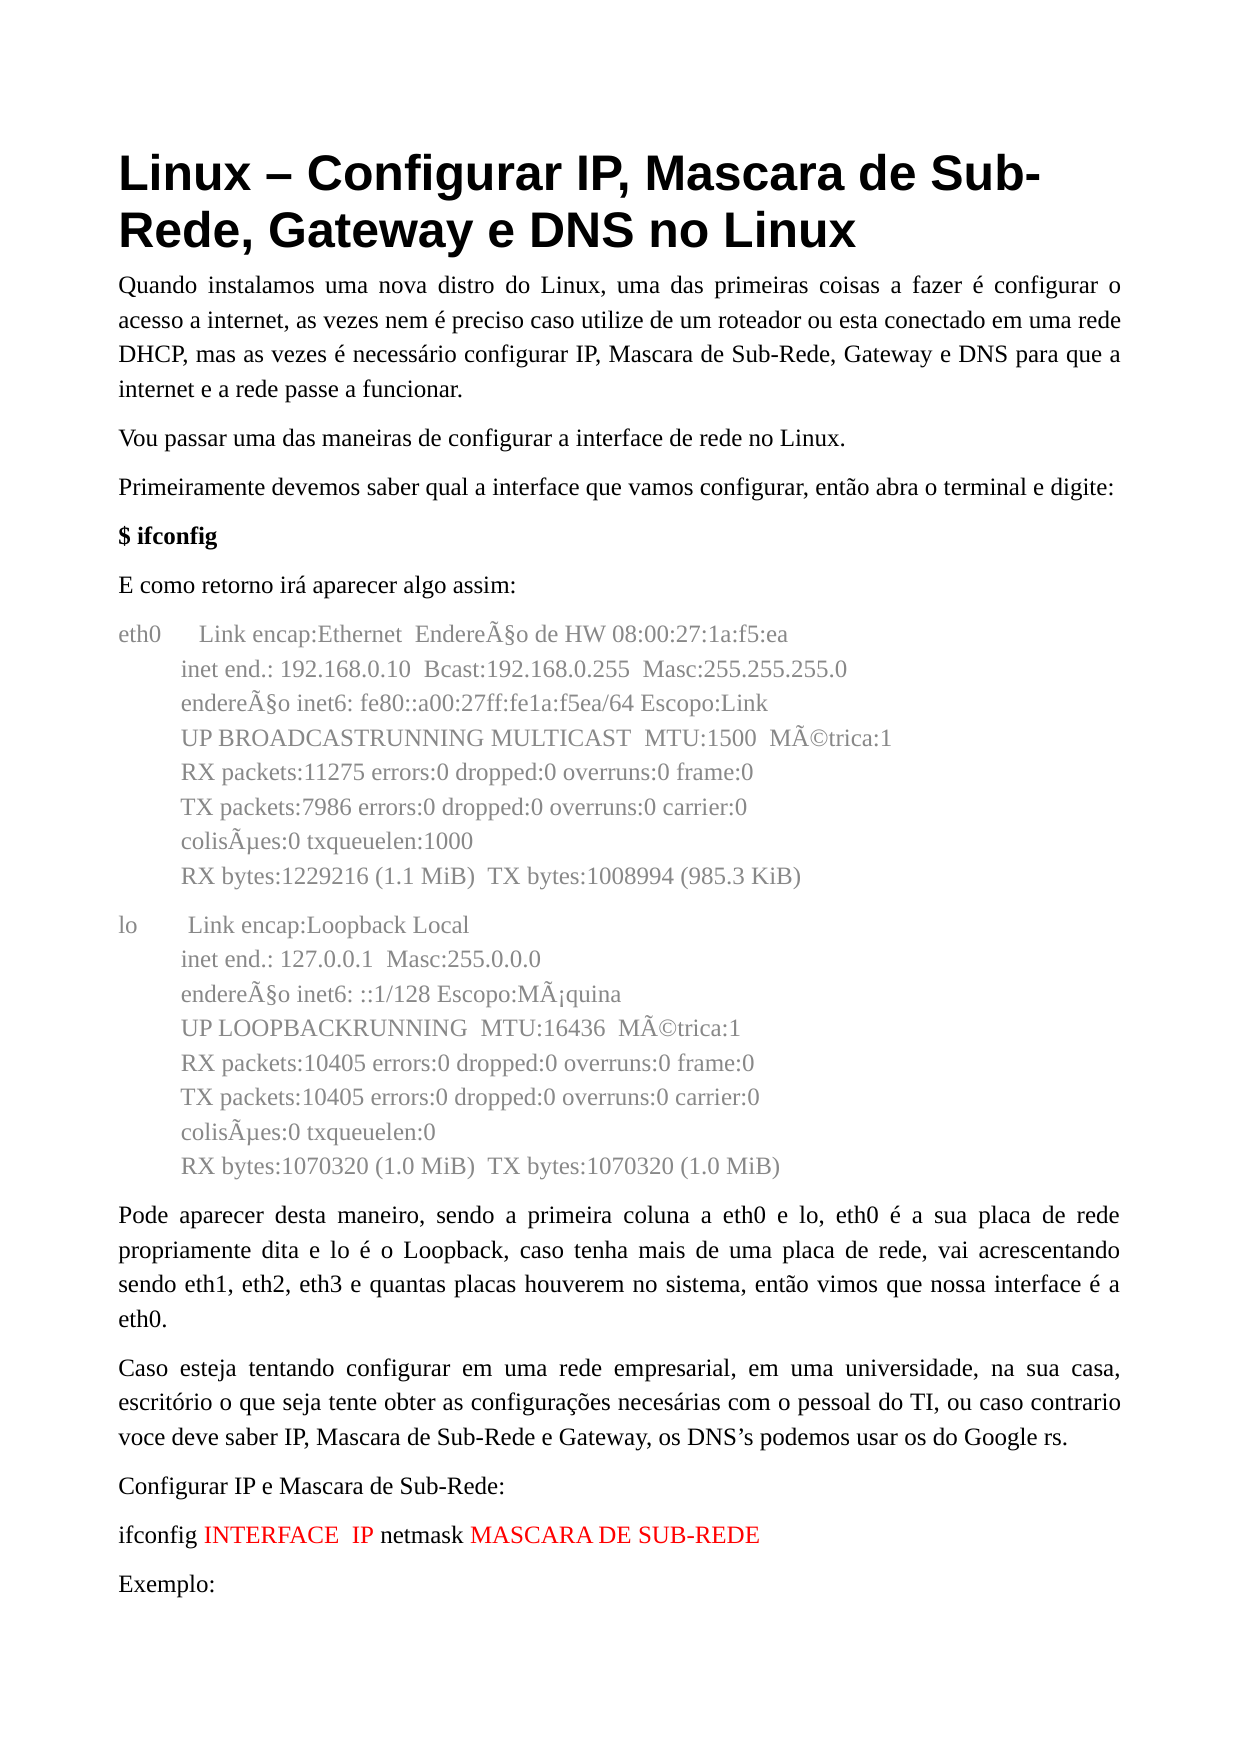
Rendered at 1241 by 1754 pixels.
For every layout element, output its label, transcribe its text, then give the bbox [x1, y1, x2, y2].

subtitle Linux – Configurar IP, Mascara de Sub-Rede, Gateway e DNS no Linux [118, 143, 1122, 258]
text ifconfig INTERFACE IP netmask MASCARA DE SUB-REDE [118, 1520, 1122, 1548]
text $ ifconfig [118, 521, 1122, 550]
text eth0 Link encap:Ethernet EndereÃ§o de HW 08:00:27:1a:f5:ea inet end.: 192.168.0.10 Bcast:192.168.0.255 Masc:255.255.255.0 endereÃ§o inet6: fe80::a00:27ff:fe1a:f5ea/64 Escopo:Link UP BROADCASTRUNNING MULTICAST MTU:1500 MÃ©trica:1 RX packets:11275 errors:0 dropped:0 overruns:0 frame:0 TX packets:7986 errors:0 dropped:0 overruns:0 carrier:0 colisÃµes:0 txqueuelen:1000 RX bytes:1229216 (1.1 MiB) TX bytes:1008994 (985.3 KiB) [118, 619, 1122, 889]
text Pode aparecer desta maneiro, sendo a primeira coluna a eth0 e lo, eth0 é a sua placa de rede propriamente dita e lo é o Loopback, caso tenha mais de uma placa de rede, vai acrescentando sendo eth1, eth2, eth3 e quantas placas houverem no sistema, então vimos que nossa interface é a eth0. [118, 1200, 1122, 1332]
text lo Link encap:Loopback Local inet end.: 127.0.0.1 Masc:255.0.0.0 endereÃ§o inet6: ::1/128 Escopo:MÃ¡quina UP LOOPBACKRUNNING MTU:16436 MÃ©trica:1 RX packets:10405 errors:0 dropped:0 overruns:0 frame:0 TX packets:10405 errors:0 dropped:0 overruns:0 carrier:0 colisÃµes:0 txqueuelen:0 RX bytes:1070320 (1.0 MiB) TX bytes:1070320 (1.0 MiB) [118, 910, 1122, 1180]
text Caso esteja tentando configurar em uma rede empresarial, em uma universidade, na sua casa, escritório o que seja tente obter as configurações necesárias com o pessoal do TI, ou caso contrario voce deve saber IP, Mascara de Sub-Rede e Gateway, os DNS’s podemos usar os do Google rs. [118, 1353, 1122, 1450]
text E como retorno irá aparecer algo assim: [118, 570, 1122, 599]
text Configurar IP e Mascara de Sub-Rede: [118, 1471, 1122, 1499]
text Quando instalamos uma nova distro do Linux, uma das primeiras coisas a fazer é configurar o acesso a internet, as vezes nem é preciso caso utilize de um roteador ou esta conectado em uma rede DHCP, mas as vezes é necessário configurar IP, Mascara de Sub-Rede, Gateway e DNS para que a internet e a rede passe a funcionar. [118, 271, 1122, 403]
text Primeiramente devemos saber qual a interface que vamos configurar, então abra o terminal e digite: [118, 472, 1122, 501]
text Vou passar uma das maneiras de configurar a interface de rede no Linux. [118, 423, 1122, 452]
text Exemplo: [118, 1569, 1122, 1598]
